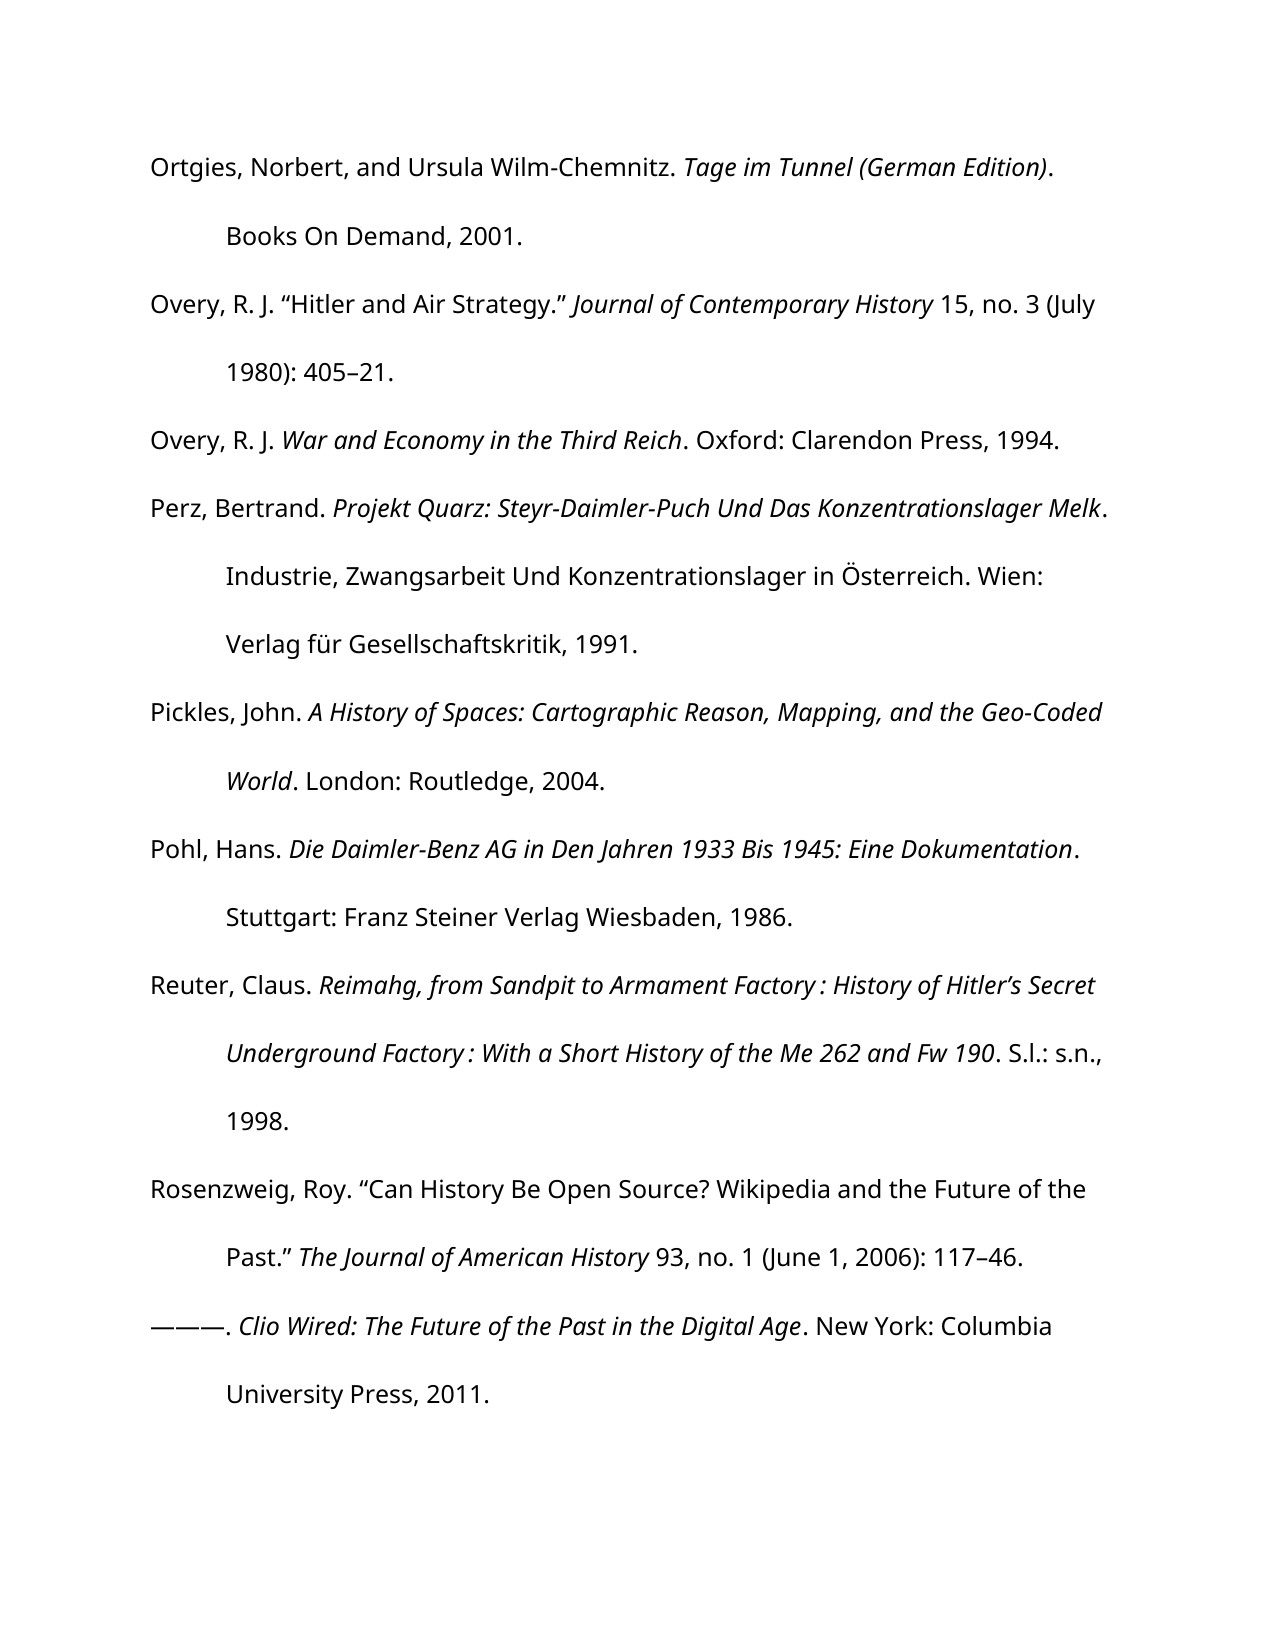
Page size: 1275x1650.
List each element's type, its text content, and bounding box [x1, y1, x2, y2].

text ———. Clio Wired: The Future of the Past in the Digital Age. New York: Columbia University Press, 2011. [150, 1308, 1125, 1410]
text Overy, R. J. “Hitler and Air Strategy.” Journal of Contemporary History 15, no. 3 (July 1980): 405–21. [150, 286, 1125, 388]
text Pohl, Hans. Die Daimler-Benz AG in Den Jahren 1933 Bis 1945: Eine Dokumentation. Stuttgart: Franz Steiner Verlag Wiesbaden, 1986. [150, 831, 1125, 933]
text Pickles, John. A History of Spaces: Cartographic Reason, Mapping, and the Geo-Coded World. London: Routledge, 2004. [150, 695, 1125, 797]
text Perz, Bertrand. Projekt Quarz: Steyr-Daimler-Puch Und Das Konzentrationslager Melk. Industrie, Zwangsarbeit Und Konzentrationslager in Österreich. Wien: Verlag für Gesellschaftskritik, 1991. [150, 491, 1125, 661]
text Rosenzweig, Roy. “Can History Be Open Source? Wikipedia and the Future of the Past.” The Journal of American History 93, no. 1 (June 1, 2006): 117–46. [150, 1172, 1125, 1274]
text Reuter, Claus. Reimahg, from Sandpit to Armament Factory : History of Hitler’s Secret Underground Factory : With a Short History of the Me 262 and Fw 190. S.l.: s.n., 1998. [150, 967, 1125, 1138]
text Ortgies, Norbert, and Ursula Wilm-Chemnitz. Tage im Tunnel (German Edition). Books On Demand, 2001. [150, 150, 1125, 252]
text Overy, R. J. War and Economy in the Third Reich. Oxford: Clarendon Press, 1994. [150, 422, 1125, 457]
